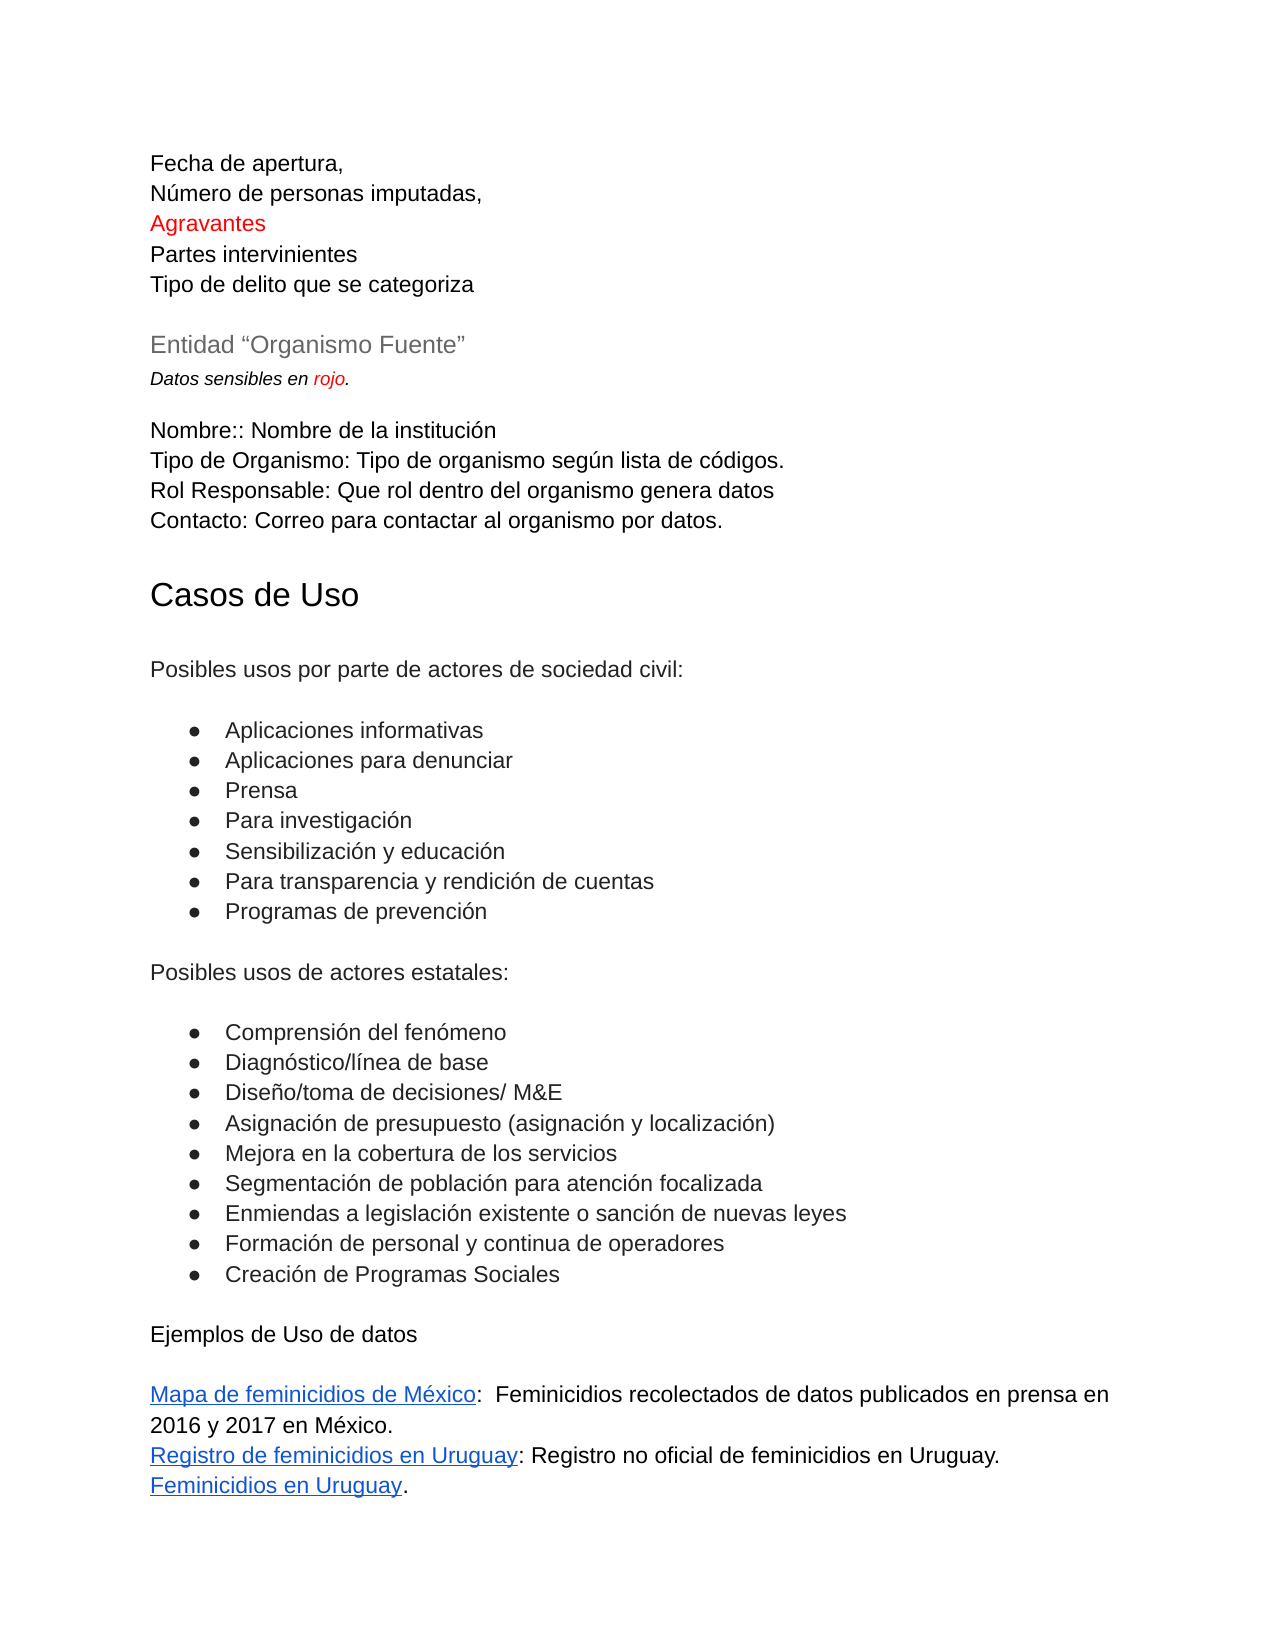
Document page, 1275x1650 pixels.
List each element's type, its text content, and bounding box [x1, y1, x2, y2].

text Mapa de feminicidios de México: Feminicidios recolectados de datos publicados en prensa en 2016 y 2017 en México. [150, 1381, 1125, 1438]
list Aplicaciones para denunciar [187, 747, 1125, 773]
text Tipo de Organismo: Tipo de organismo según lista de códigos. [150, 447, 1125, 473]
list Mejora en la cobertura de los servicios [187, 1140, 1125, 1166]
list Comprensión del fenómeno [187, 1019, 1125, 1045]
list Aplicaciones informativas [187, 717, 1125, 743]
text Ejemplos de Uso de datos [150, 1321, 1125, 1347]
text Posibles usos de actores estatales: [150, 958, 1125, 985]
subtitle Casos de Uso [150, 575, 1125, 614]
text Datos sensibles en rojo. [150, 367, 1125, 389]
subtitle Entidad “Organismo Fuente” [150, 330, 1125, 359]
list Segmentación de población para atención focalizada [187, 1170, 1125, 1196]
list Diagnóstico/línea de base [187, 1049, 1125, 1075]
text Tipo de delito que se categoriza [150, 271, 1125, 297]
list Asignación de presupuesto (asignación y localización) [187, 1109, 1125, 1136]
text Nombre:: Nombre de la institución [150, 417, 1125, 443]
text Agravantes [150, 210, 1125, 237]
list Sensibilización y educación [187, 838, 1125, 864]
text Feminicidios en Uruguay. [150, 1472, 1125, 1498]
list Para transparencia y rendición de cuentas [187, 868, 1125, 894]
text Posibles usos por parte de actores de sociedad civil: [150, 656, 1125, 683]
list Diseño/toma de decisiones/ M&E [187, 1079, 1125, 1106]
list Formación de personal y continua de operadores [187, 1230, 1125, 1257]
list Programas de prevención [187, 898, 1125, 924]
text Número de personas imputadas, [150, 180, 1125, 207]
list Creación de Programas Sociales [187, 1261, 1125, 1287]
text Partes intervinientes [150, 241, 1125, 267]
list Enmiendas a legislación existente o sanción de nuevas leyes [187, 1200, 1125, 1226]
text Rol Responsable: Que rol dentro del organismo genera datos [150, 477, 1125, 504]
list Para investigación [187, 807, 1125, 834]
text Registro de feminicidios en Uruguay: Registro no oficial de feminicidios en Uruguay. [150, 1442, 1125, 1468]
text Fecha de apertura, [150, 150, 1125, 176]
list Prensa [187, 777, 1125, 803]
text Contacto: Correo para contactar al organismo por datos. [150, 507, 1125, 534]
